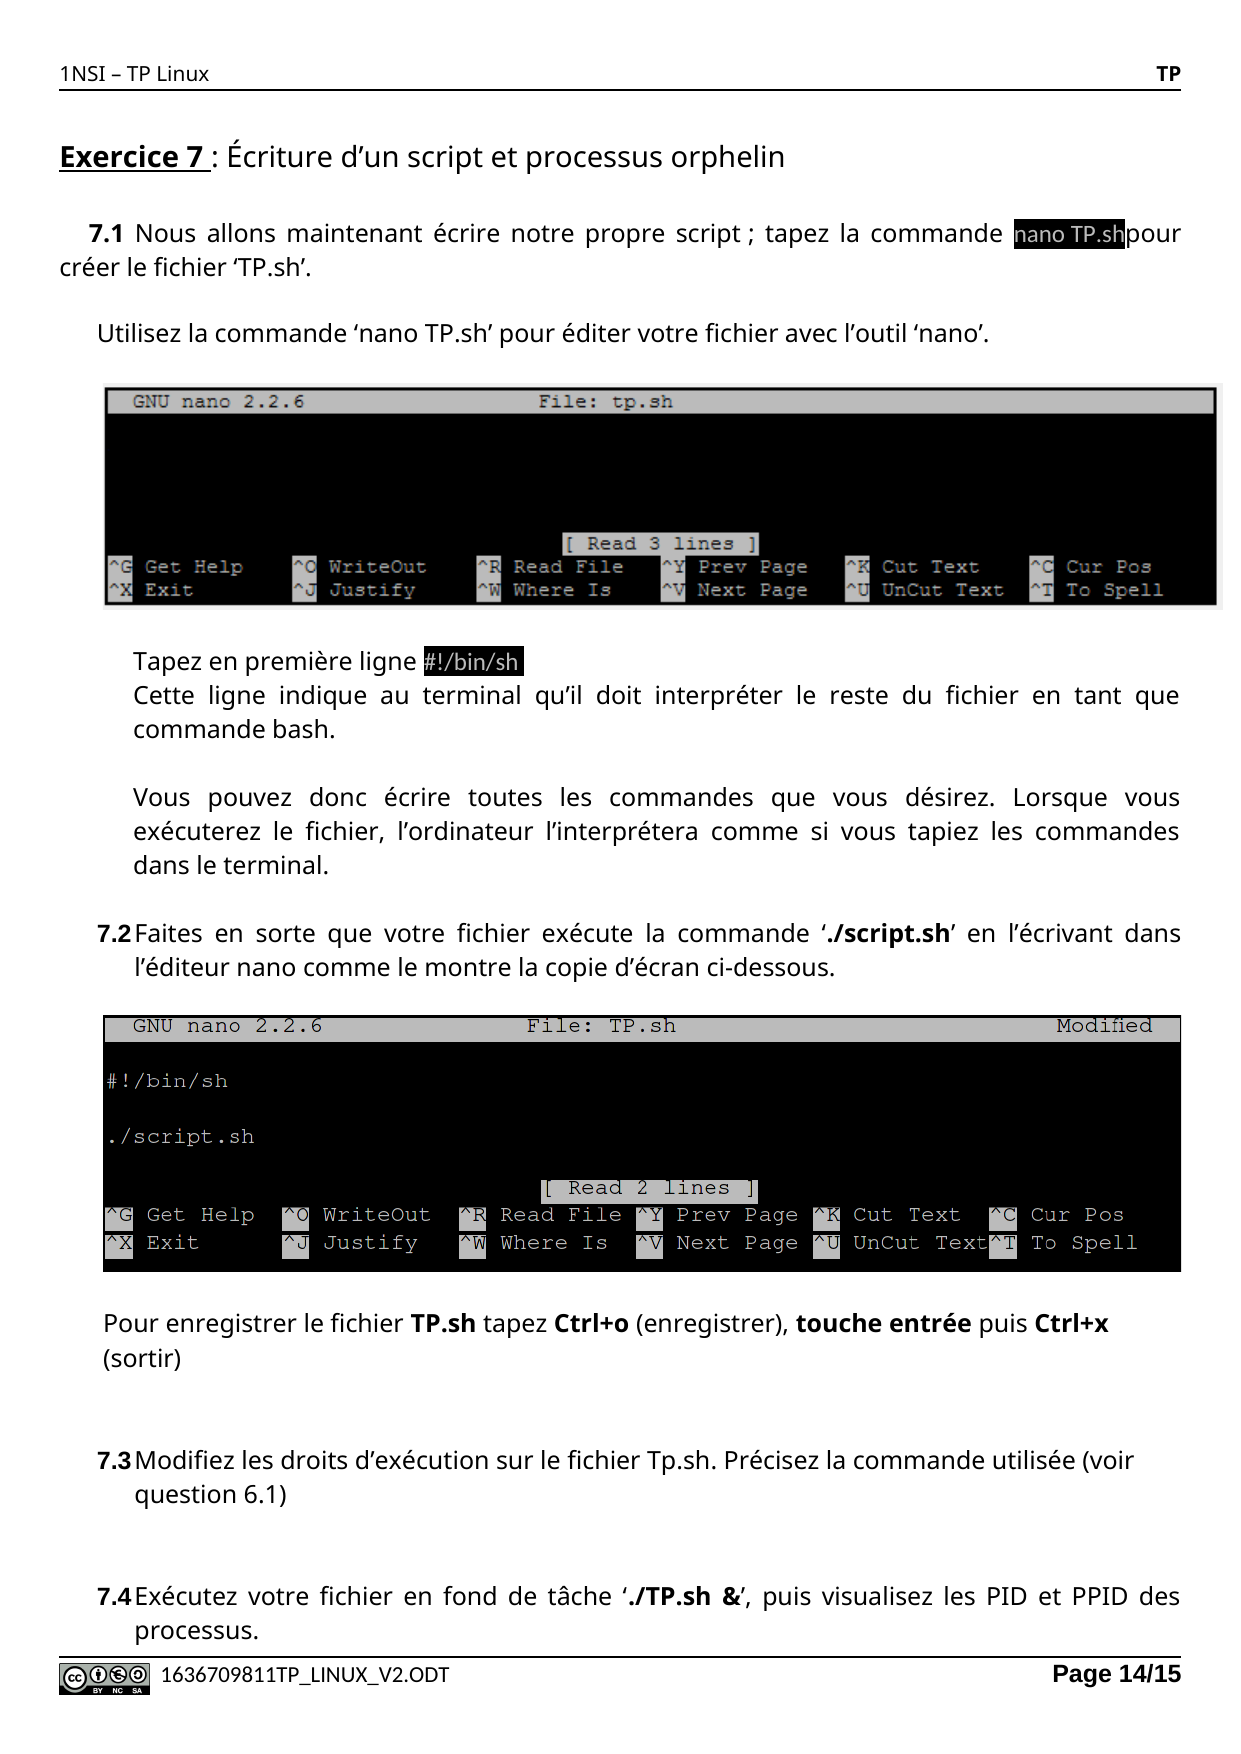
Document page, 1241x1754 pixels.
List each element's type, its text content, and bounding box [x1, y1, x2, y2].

text Tapez en première ligne #!/bin/sh [133, 643, 1181, 677]
text 7.1 Nous allons maintenant écrire notre propre script ; tapez la commande nano TP.shpour créer le fichier ‘TP.sh’. [59, 216, 1181, 284]
list Modifiez les droits d’exécution sur le fichier Tp.sh. Précisez la commande utilisée (voir question 6.1) [97, 1442, 1181, 1511]
list Exécutez votre fichier en fond de tâche ‘./TP.sh &’, puis visualisez les PID et PPID des processus. [97, 1579, 1181, 1647]
list Utilisez la commande ‘nano TP.sh’ pour éditer votre fichier avec l’outil ‘nano’. [97, 315, 1181, 349]
list Pour enregistrer le fichier TP.sh tapez Ctrl+o (enregistrer), touche entrée puis Ctrl+x (sortir) [103, 1306, 1181, 1374]
text Cette ligne indique au terminal qu’il doit interpréter le reste du fichier en tant que commande bash. [133, 677, 1181, 746]
list Faites en sorte que votre fichier exécute la commande ‘./script.sh’ en l’écrivant dans l’éditeur nano comme le montre la copie d’écran ci-dessous. [97, 916, 1181, 984]
text Vous pouvez donc écrire toutes les commandes que vous désirez. Lorsque vous exécuterez le fichier, l’ordinateur l’interprétera comme si vous tapiez les commandes dans le terminal. [133, 780, 1181, 882]
picture [102, 1015, 1182, 1272]
picture [102, 383, 1223, 610]
picture [59, 1663, 150, 1695]
text Exercice 7 : Écriture d’un script et processus orphelin [59, 136, 1181, 176]
